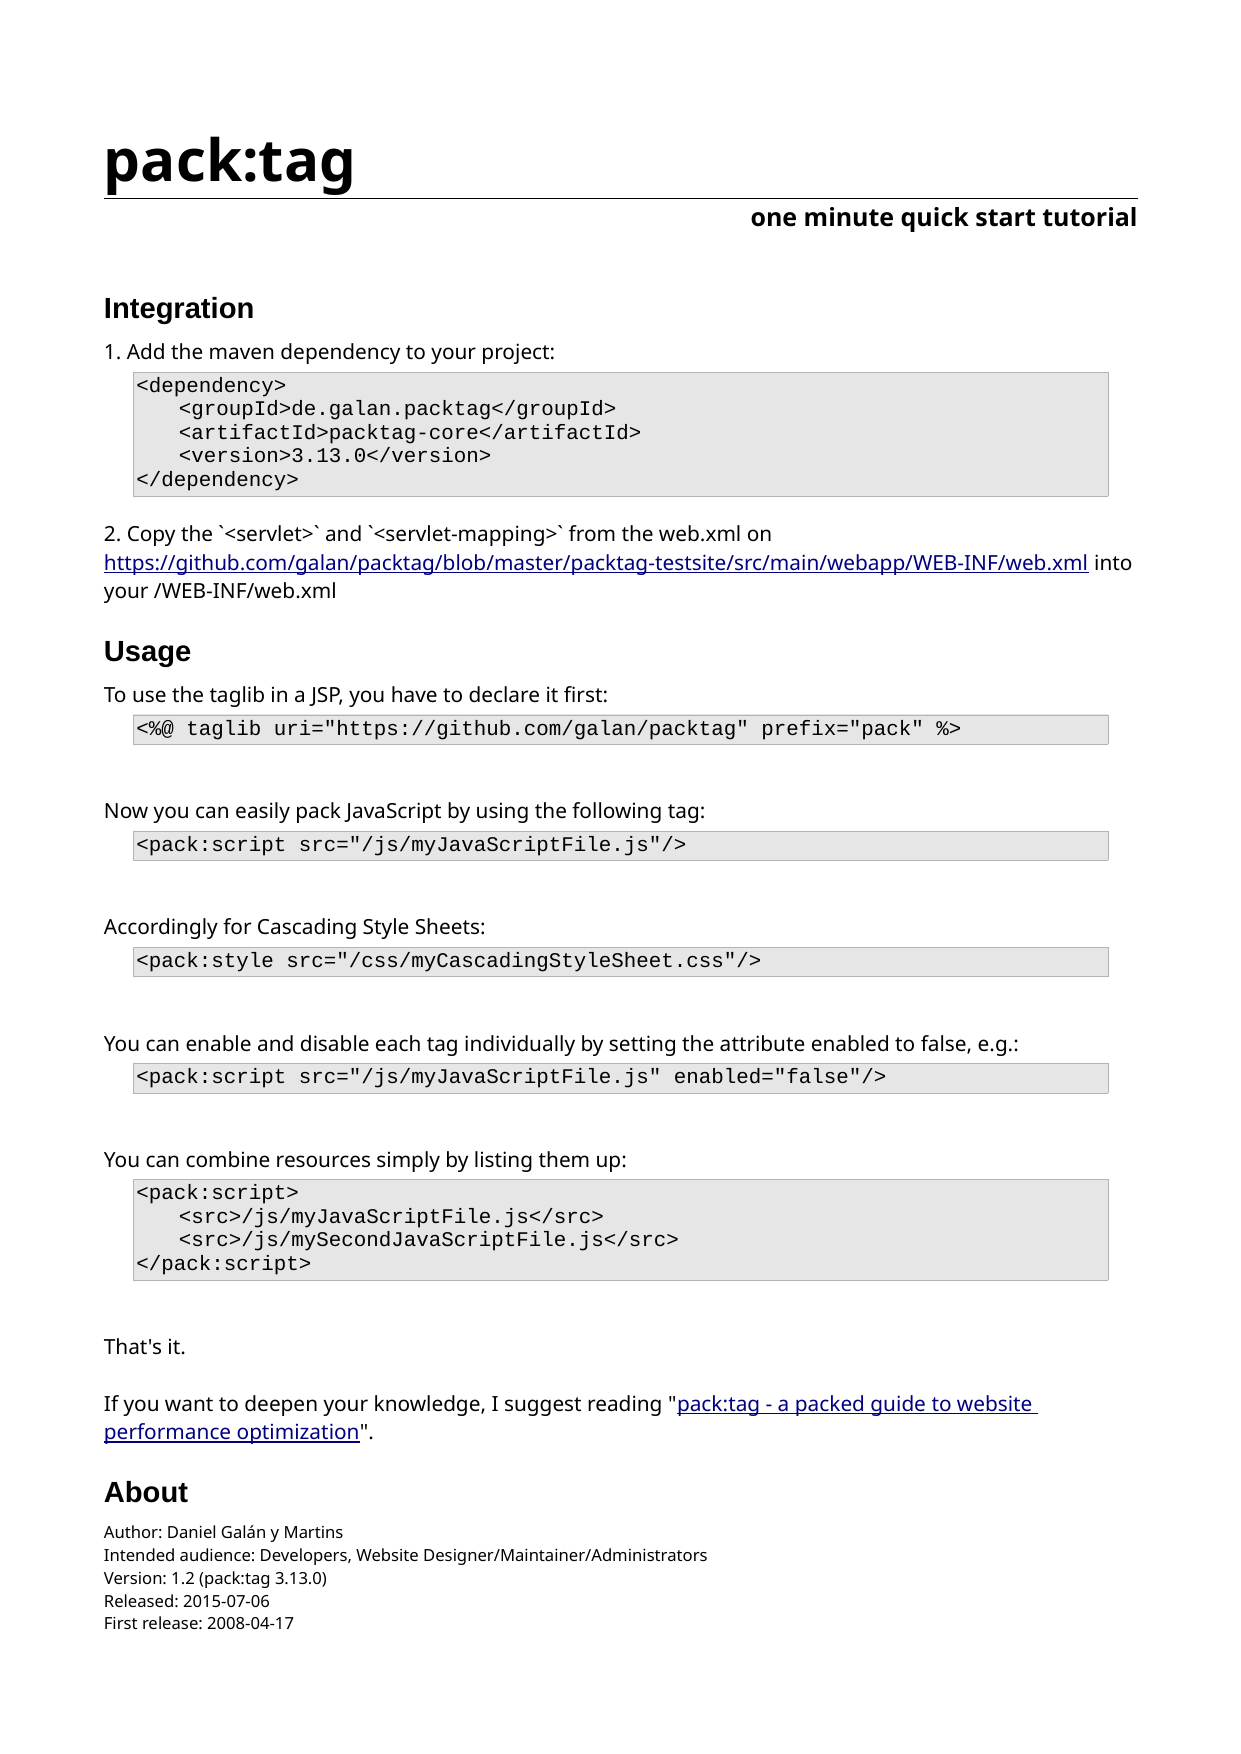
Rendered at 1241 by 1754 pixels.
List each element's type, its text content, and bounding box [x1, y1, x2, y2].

text <pack:script src="/js/myJavaScriptFile.js" enabled="false"/> [134, 1064, 1108, 1093]
text Version: 1.2 (pack:tag 3.13.0) [104, 1566, 1138, 1589]
text To use the taglib in a JSP, you have to declare it first: [104, 680, 1138, 709]
text Accordingly for Cascading Style Sheets: [104, 912, 1138, 941]
text 2. Copy the `<servlet>` and `<servlet-mapping>` from the web.xml on https://github.com/galan/packtag/blob/master/packtag-testsite/src/main/webapp/WEB-INF/web.xml into your /WEB-INF/web.xml [104, 519, 1138, 605]
subtitle Integration [104, 291, 1138, 325]
text <pack:script src="/js/myJavaScriptFile.js"/> [134, 832, 1108, 860]
text <dependency> <groupId>de.galan.packtag</groupId> <artifactId>packtag-core</artifactId> <version>3.13.0</version> </dependency> [134, 373, 1108, 496]
text one minute quick start tutorial [104, 199, 1138, 233]
text That's it. [104, 1332, 1138, 1360]
text Intended audience: Developers, Website Designer/Maintainer/Administrators [104, 1544, 1138, 1566]
text You can enable and disable each tag individually by setting the attribute enabled to false, e.g.: [104, 1029, 1138, 1057]
text Now you can easily pack JavaScript by using the following tag: [104, 796, 1138, 825]
text <pack:script> <src>/js/myJavaScriptFile.js</src> <src>/js/mySecondJavaScriptFile.js</src> </pack:script> [134, 1180, 1108, 1280]
text You can combine resources simply by listing them up: [104, 1145, 1138, 1173]
subtitle Usage [104, 634, 1138, 668]
text <%@ taglib uri="https://github.com/galan/packtag" prefix="pack" %> [134, 716, 1108, 744]
text <pack:style src="/css/myCascadingStyleSheet.css"/> [134, 948, 1108, 976]
text First release: 2008-04-17 [104, 1612, 1138, 1634]
text Released: 2015-07-06 [104, 1589, 1138, 1612]
text Author: Daniel Galán y Martins [104, 1521, 1138, 1544]
text If you want to deepen your knowledge, I suggest reading "pack:tag - a packed guide to website performance optimization". [104, 1389, 1138, 1446]
subtitle About [104, 1475, 1138, 1509]
text 1. Add the maven dependency to your project: [104, 337, 1138, 366]
text pack:tag [104, 119, 1138, 198]
